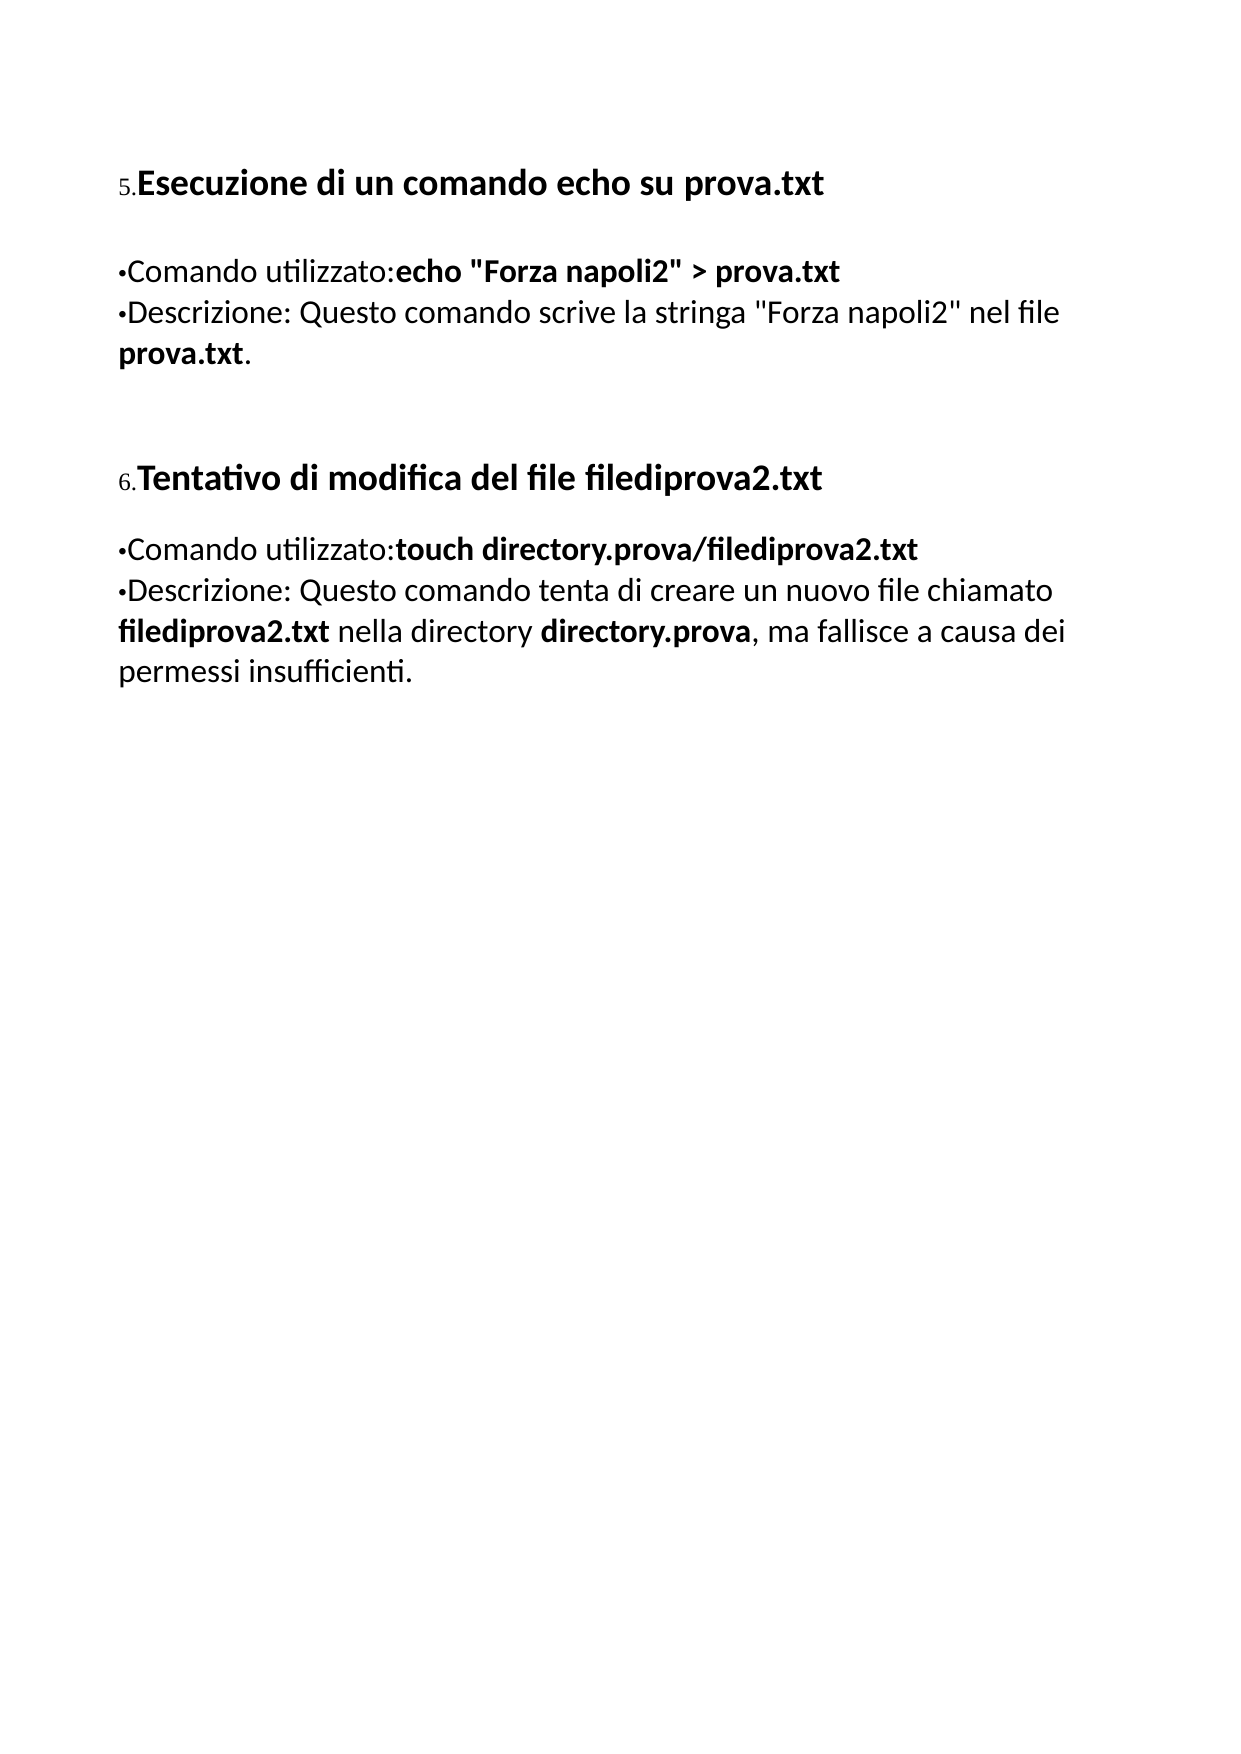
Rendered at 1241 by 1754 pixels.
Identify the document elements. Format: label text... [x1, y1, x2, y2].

list Descrizione: Questo comando scrive la stringa "Forza napoli2" nel file prova.txt. [118, 291, 1122, 373]
list Comando utilizzato:touch directory.prova/filediprova2.txt [118, 528, 1122, 569]
list Descrizione: Questo comando tenta di creare un nuovo file chiamato filediprova2.txt nella directory directory.prova, ma fallisce a causa dei permessi insufficienti. [118, 569, 1122, 691]
list Esecuzione di un comando echo su prova.txt [118, 159, 1122, 205]
list Comando utilizzato:echo "Forza napoli2" > prova.txt [118, 251, 1122, 291]
list Tentativo di modifica del file filediprova2.txt [118, 454, 1122, 500]
